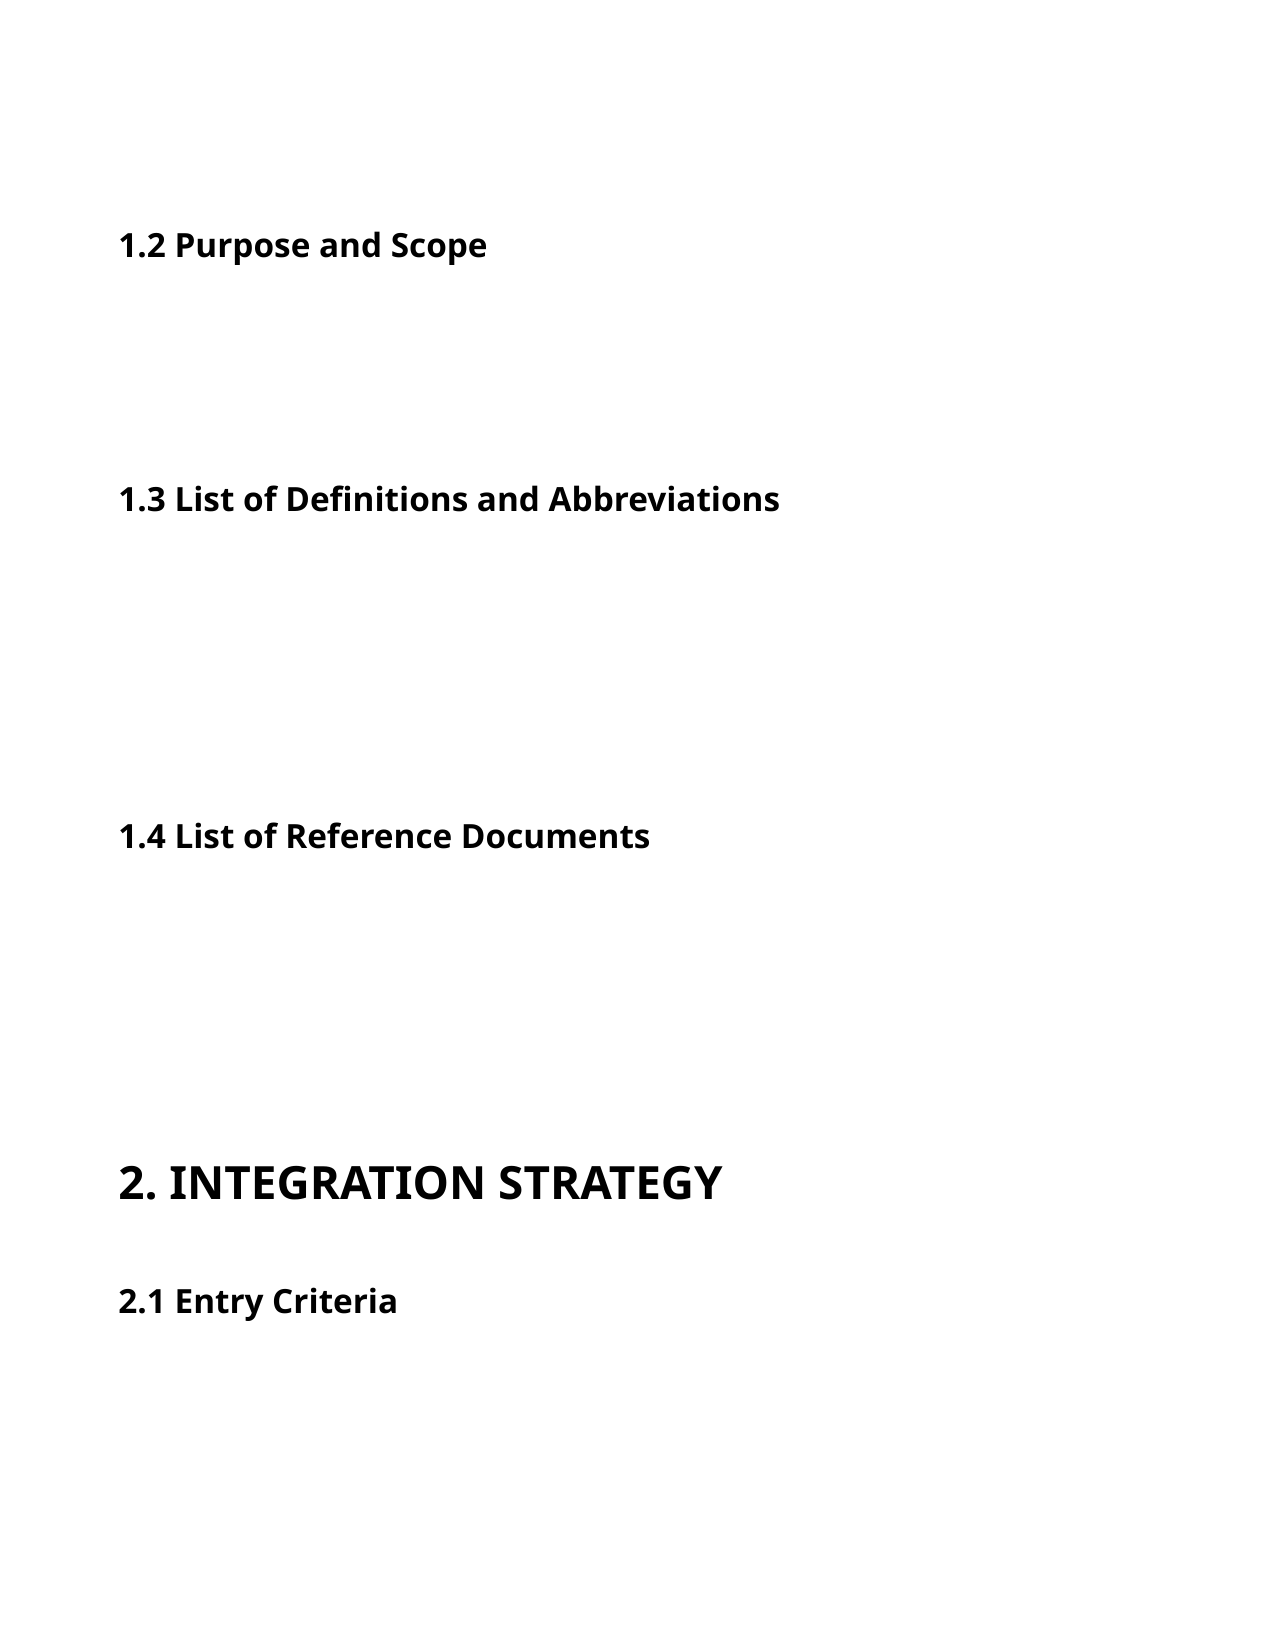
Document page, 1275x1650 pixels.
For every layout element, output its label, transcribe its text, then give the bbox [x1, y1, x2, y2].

subtitle 1.4 List of Reference Documents [118, 813, 1157, 858]
subtitle 1.3 List of Definitions and Abbreviations [118, 476, 1157, 521]
subtitle 1.2 Purpose and Scope [118, 222, 1157, 267]
subtitle 2. INTEGRATION STRATEGY [118, 1151, 1157, 1213]
subtitle 2.1 Entry Criteria [118, 1277, 1157, 1323]
